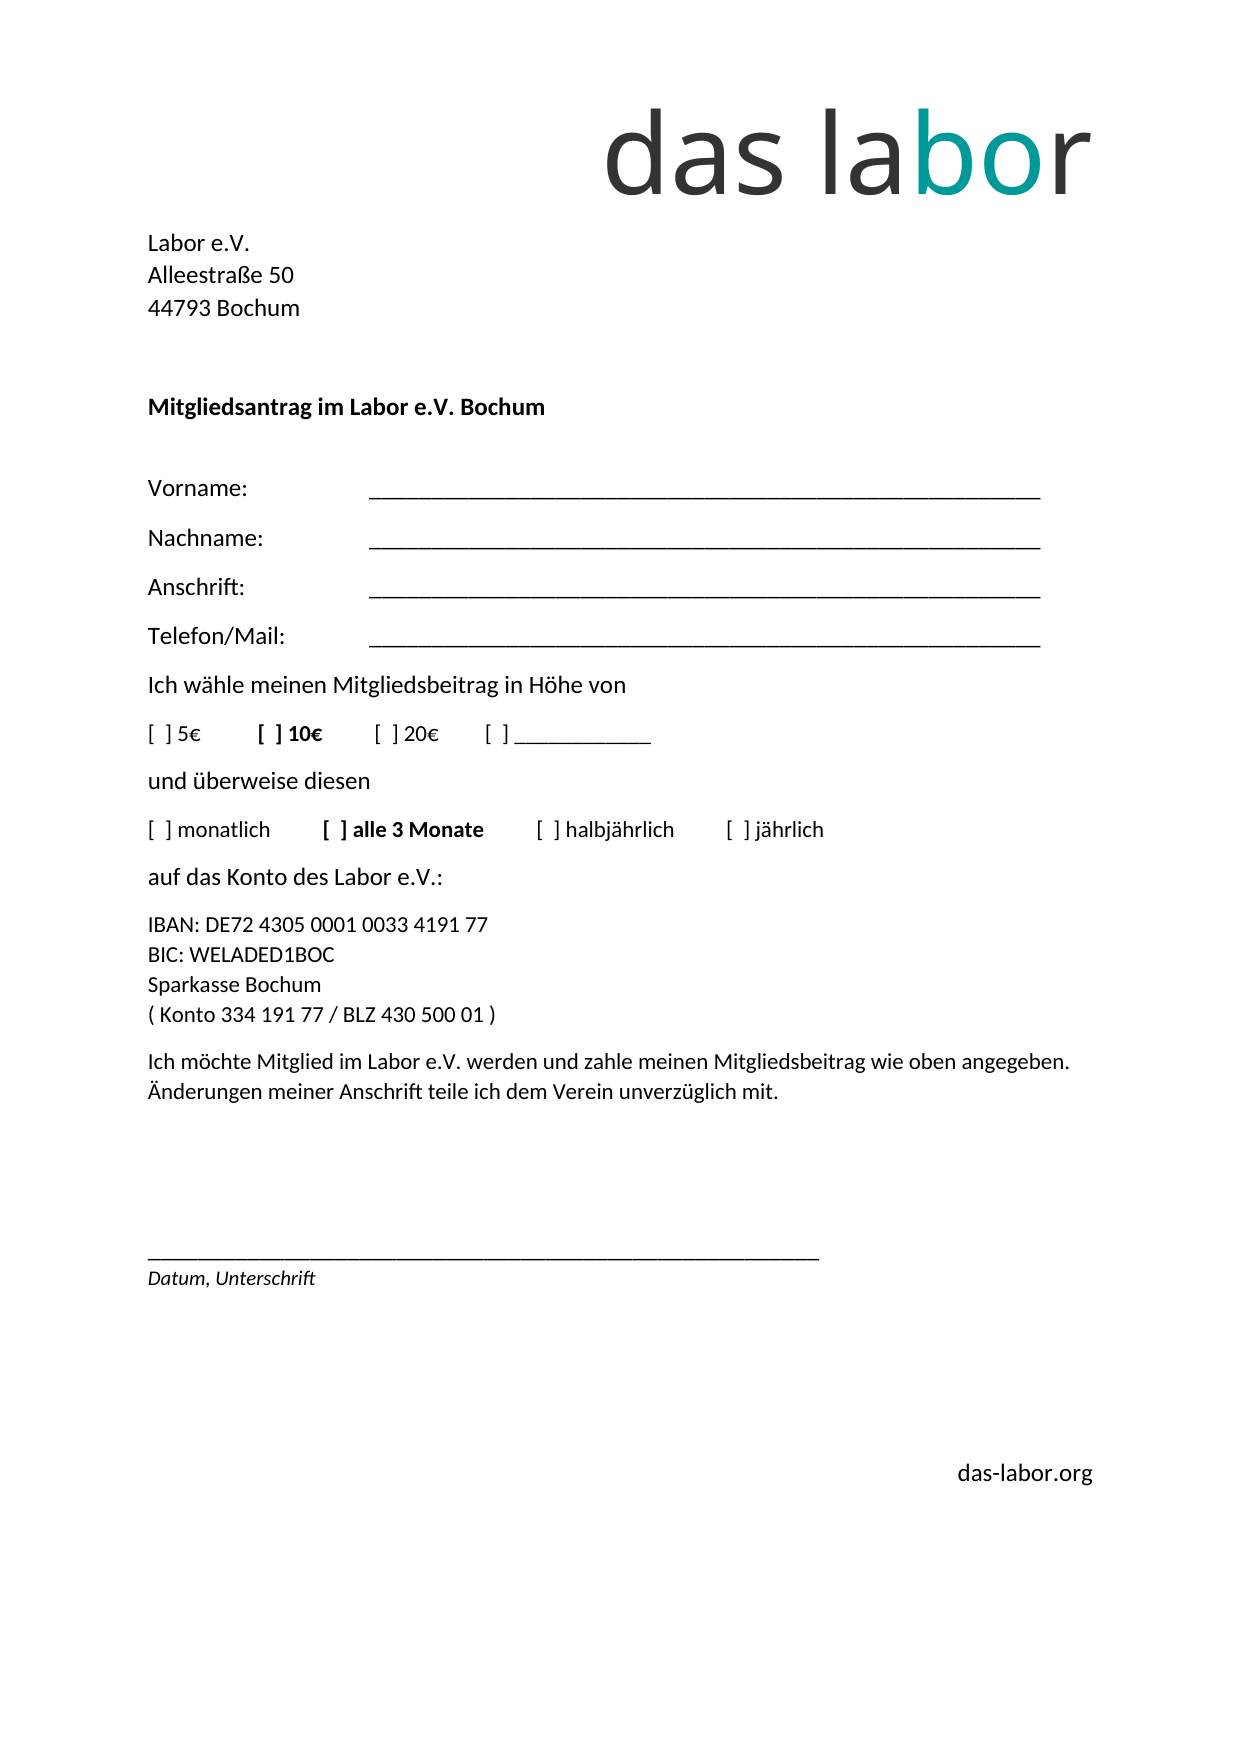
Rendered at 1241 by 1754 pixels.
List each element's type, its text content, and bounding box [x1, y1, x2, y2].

text auf das Konto des Labor e.V.: [148, 861, 1093, 892]
text Ich möchte Mitglied im Labor e.V. werden und zahle meinen Mitgliedsbeitrag wie oben angegeben. Änderungen meiner Anschrift teile ich dem Verein unverzüglich mit. [148, 1047, 1093, 1105]
text Labor e.V. Alleestraße 50 44793 Bochum [148, 227, 1093, 323]
text Mitgliedsantrag im Labor e.V. Bochum [148, 391, 1093, 421]
text Vorname: ______________________________________________________ [148, 440, 1093, 503]
text das-labor.org [148, 1457, 1093, 1487]
text und überweise diesen [148, 766, 1093, 796]
text IBAN: DE72 4305 0001 0033 4191 77 BIC: WELADED1BOC Sparkasse Bochum ( Konto 334 191 77 / BLZ 430 500 01 ) [148, 911, 1093, 1028]
text ______________________________________________________ Datum, Unterschrift [148, 1233, 1093, 1290]
text Telefon/Mail: ______________________________________________________ [148, 620, 1093, 651]
text [ ] 5€ [ ] 10€ [ ] 20€ [ ] ____________ [148, 719, 1093, 747]
text Nachname: ______________________________________________________ [148, 522, 1093, 552]
text Ich wähle meinen Mitgliedsbeitrag in Höhe von [148, 670, 1093, 700]
text [ ] monatlich [ ] alle 3 Monate [ ] halbjährlich [ ] jährlich [148, 815, 1093, 843]
text Anschrift: ______________________________________________________ [148, 571, 1093, 602]
